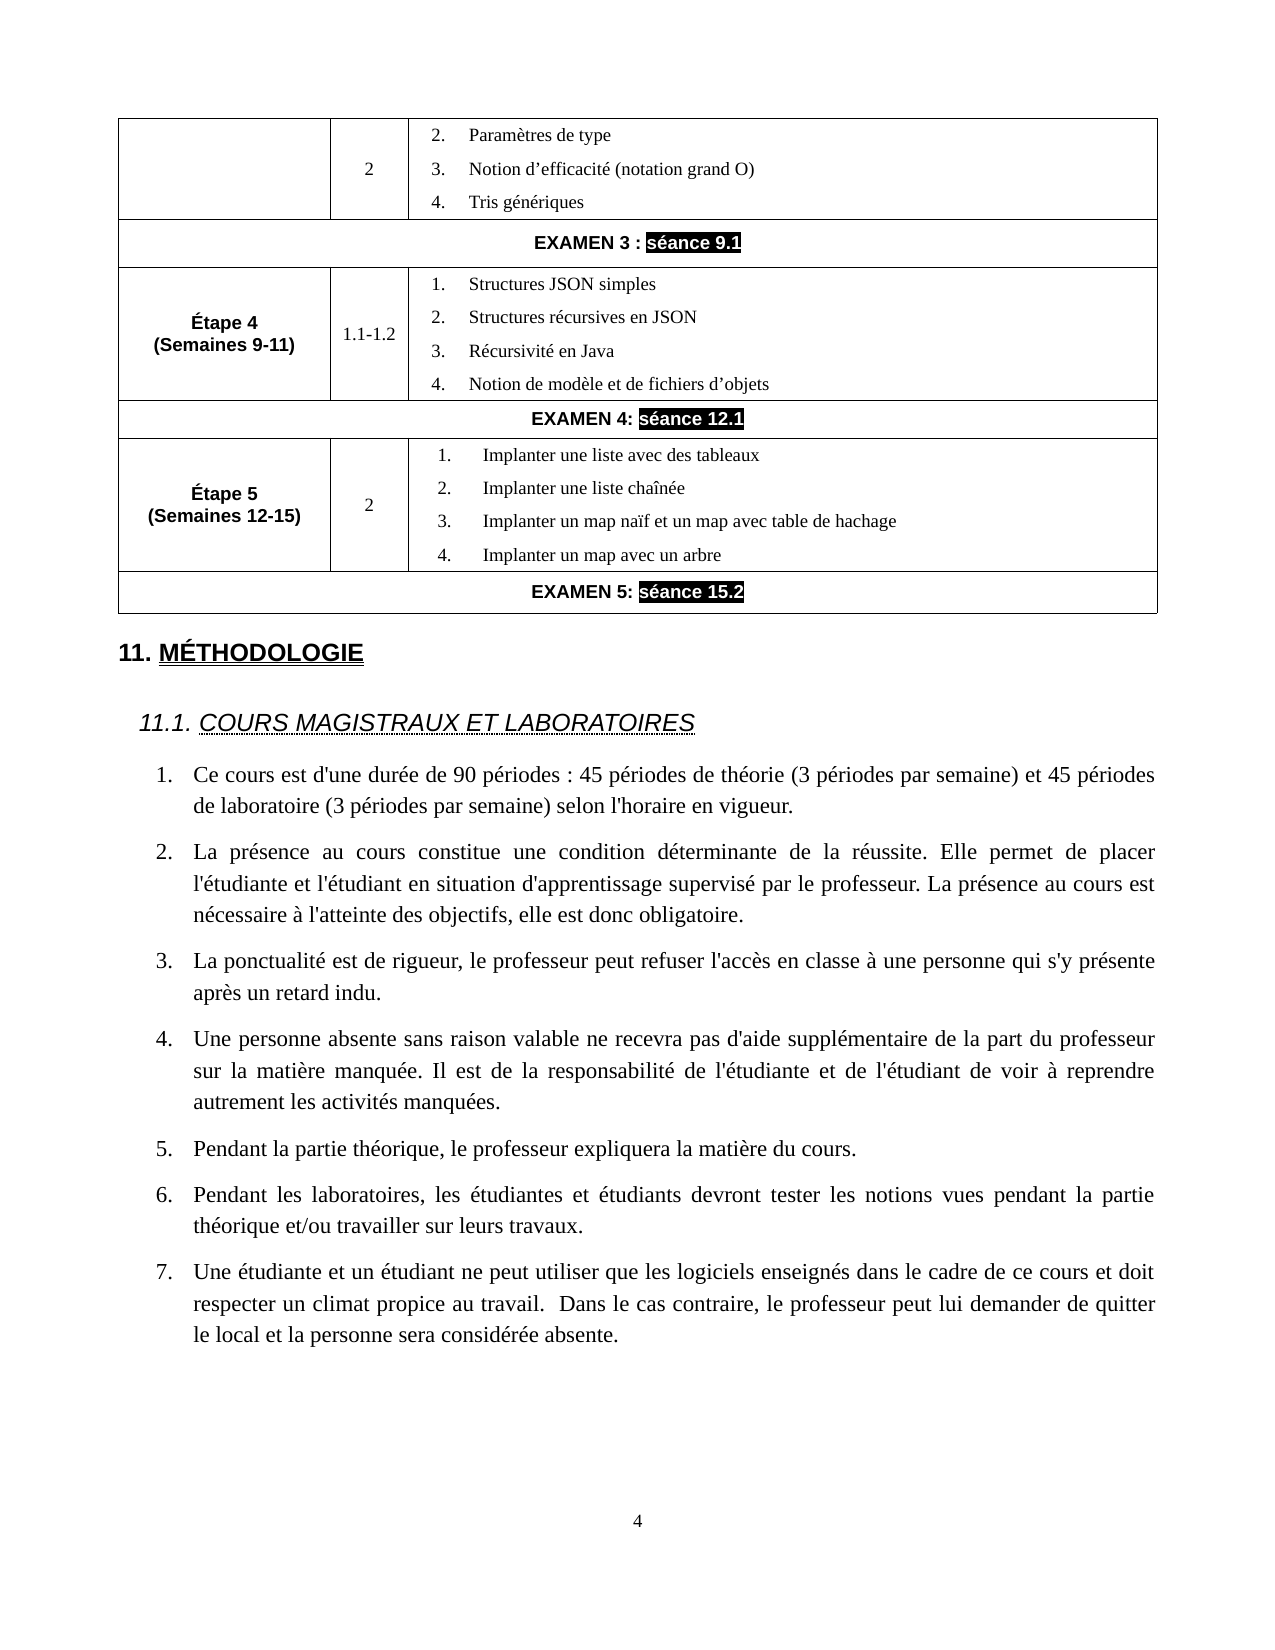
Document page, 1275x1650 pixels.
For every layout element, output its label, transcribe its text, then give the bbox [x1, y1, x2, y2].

table_cell 1.1-1.2 [331, 268, 408, 400]
list Ce cours est d'une durée de 90 périodes : 45 périodes de théorie (3 périodes par semaine) et 45 périodes de laboratoire (3 périodes par semaine) selon l'horaire en vigueur. [156, 761, 1157, 818]
table_cell [119, 119, 330, 218]
list La présence au cours constitue une condition déterminante de la réussite. Elle permet de placer l'étudiante et l'étudiant en situation d'apprentissage supervisé par le professeur. La présence au cours est nécessaire à l'atteinte des objectifs, elle est donc obligatoire. [156, 838, 1157, 928]
list Une étudiante et un étudiant ne peut utiliser que les logiciels enseignés dans le cadre de ce cours et doit respecter un climat propice au travail. Dans le cas contraire, le professeur peut lui demander de quitter le local et la personne sera considérée absente. [156, 1258, 1157, 1348]
table_cell EXAMEN 3 : séance 9.1 [119, 220, 1157, 267]
table_cell Implanter une liste avec des tableaux Implanter une liste chaînée Implanter un map naïf et un map avec table de hachage Implanter un map avec un arbre [409, 439, 1157, 571]
list Pendant la partie théorique, le professeur expliquera la matière du cours. [156, 1134, 1157, 1161]
list Pendant les laboratoires, les étudiantes et étudiants devront tester les notions vues pendant la partie théorique et/ou travailler sur leurs travaux. [156, 1181, 1157, 1239]
table_cell Étape 5 (Semaines 12-15) [119, 439, 330, 571]
table_cell Étape 4 (Semaines 9-11) [119, 268, 330, 400]
table_cell 2 [331, 439, 408, 571]
list La ponctualité est de rigueur, le professeur peut refuser l'accès en classe à une personne qui s'y présente après un retard indu. [156, 948, 1157, 1006]
table_cell Structures JSON simples Structures récursives en JSON Récursivité en Java Notion de modèle et de fichiers d’objets [409, 268, 1157, 400]
subtitle MÉTHODOLOGIE [118, 638, 1157, 667]
table_cell EXAMEN 5: séance 15.2 [119, 572, 1157, 613]
table_cell Structures de données génériques Paramètres de type Notion d’efficacité (notation grand O) Tris génériques [409, 119, 1157, 218]
subtitle COURS MAGISTRAUX ET LABORATOIRES [139, 708, 1157, 737]
list Une personne absente sans raison valable ne recevra pas d'aide supplémentaire de la part du professeur sur la matière manquée. Il est de la responsabilité de l'étudiante et de l'étudiant de voir à reprendre autrement les activités manquées. [156, 1025, 1157, 1115]
table_cell 2 [331, 119, 408, 218]
table_cell EXAMEN 4: séance 12.1 [119, 401, 1157, 437]
